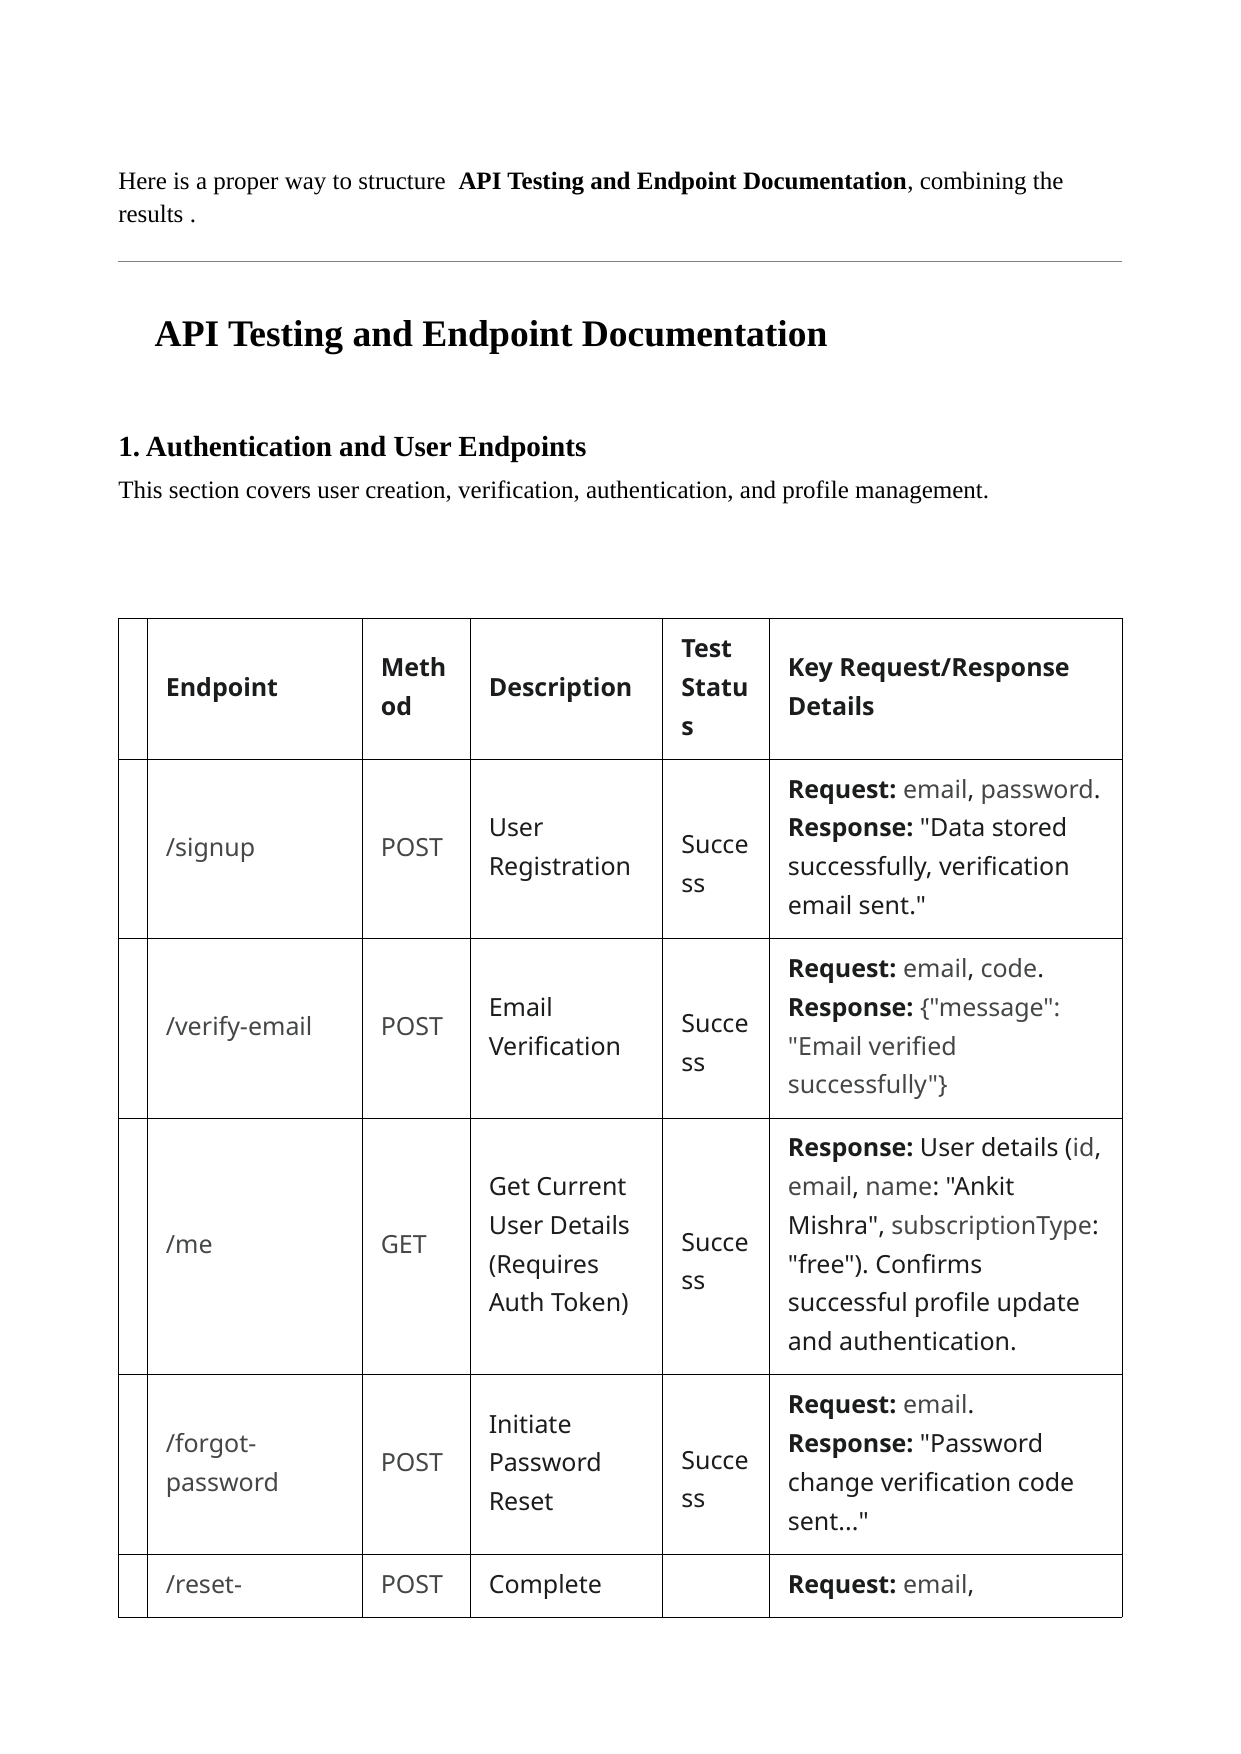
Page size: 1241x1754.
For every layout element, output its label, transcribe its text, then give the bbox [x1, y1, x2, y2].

table_cell POST [363, 939, 470, 1117]
table_cell ✅ Success [663, 760, 769, 938]
table_cell /forgot-password [148, 1375, 362, 1554]
table_cell ✅ Success [663, 1119, 769, 1374]
table_cell 5 [119, 1555, 147, 1617]
text Here is a proper way to structure API Testing and Endpoint Documentation, combining the results . [118, 166, 1122, 227]
table_cell Request: email, password. Response: "Data stored successfully, verification email sent." [770, 760, 1122, 938]
table_cell Complete [471, 1555, 662, 1617]
table_header Test Status [663, 619, 769, 759]
table_cell Email Verification [471, 939, 662, 1117]
table_cell /signup [148, 760, 362, 938]
table_cell ✅ Success [663, 1375, 769, 1554]
table_cell ✅ Success [663, 939, 769, 1117]
table_cell User Registration [471, 760, 662, 938]
subtitle 📄 API Testing and Endpoint Documentation [118, 311, 1122, 354]
table_cell /reset- [148, 1555, 362, 1617]
table_header Description [471, 619, 662, 759]
text This section covers user creation, verification, authentication, and profile management. [118, 475, 1122, 504]
table_cell 3 [119, 1119, 147, 1374]
table_cell /verify-email [148, 939, 362, 1117]
subtitle 1. Authentication and User Endpoints [118, 429, 1122, 463]
table_cell 2 [119, 939, 147, 1117]
table_cell GET [363, 1119, 470, 1374]
table_cell Request: email, [770, 1555, 1122, 1617]
table_cell ✅ [663, 1555, 769, 1617]
table_cell Request: email. Response: "Password change verification code sent..." [770, 1375, 1122, 1554]
table_cell Initiate Password Reset [471, 1375, 662, 1554]
table_cell POST [363, 1375, 470, 1554]
table_header # [119, 619, 147, 759]
table_cell POST [363, 1555, 470, 1617]
table_header Key Request/Response Details [770, 619, 1122, 759]
table_cell Request: email, code. Response: {"message": "Email verified successfully"} [770, 939, 1122, 1117]
table_cell 1 [119, 760, 147, 938]
table_cell /me [148, 1119, 362, 1374]
table_cell 4 [119, 1375, 147, 1554]
table_header Method [363, 619, 470, 759]
table_header Endpoint [148, 619, 362, 759]
table_cell POST [363, 760, 470, 938]
table_cell Response: User details (id, email, name: "Ankit Mishra", subscriptionType: "free"). Confirms successful profile update and authentication. [770, 1119, 1122, 1374]
table_cell Get Current User Details (Requires Auth Token) [471, 1119, 662, 1374]
